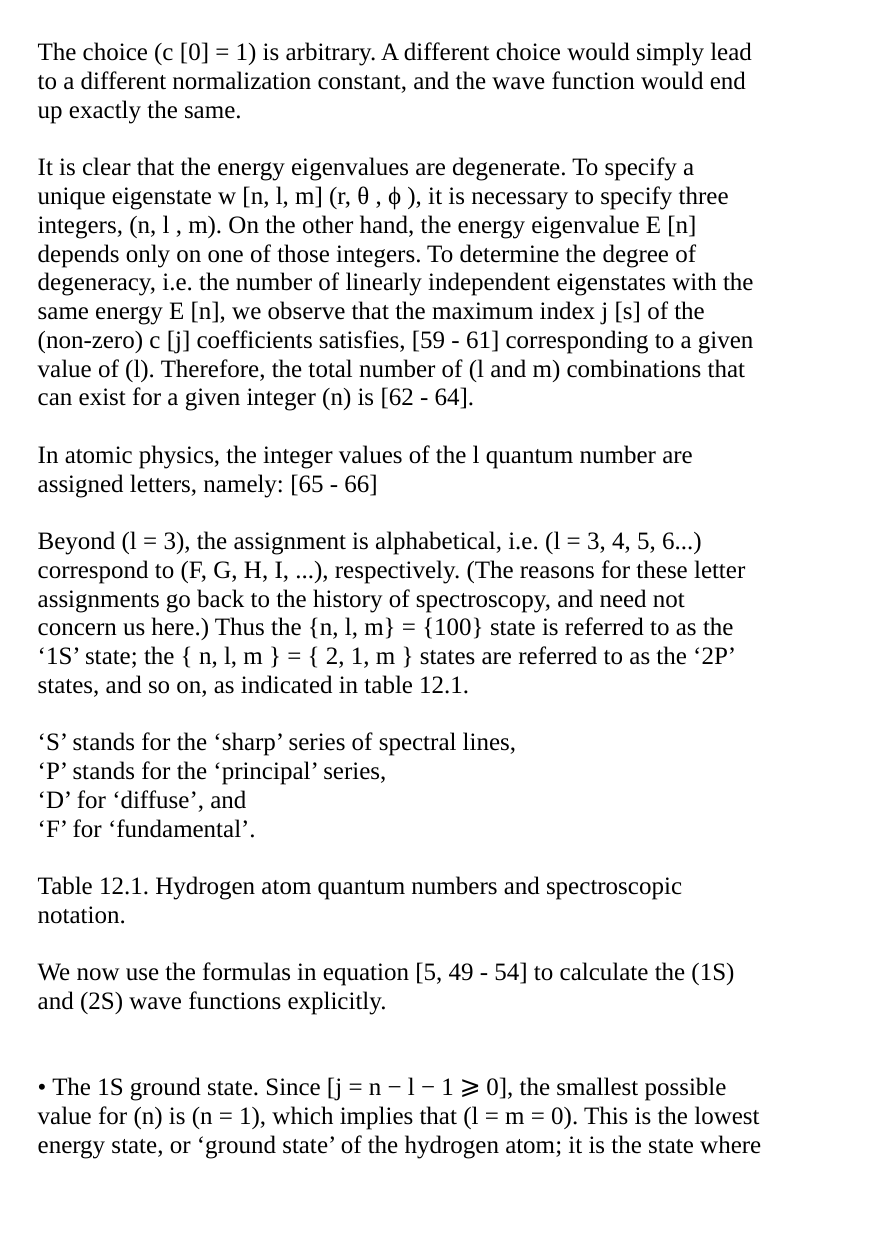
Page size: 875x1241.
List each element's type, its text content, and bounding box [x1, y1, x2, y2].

text We now use the formulas in equation [5, 49 - 54] to calculate the (1S) and (2S) wave functions explicitly. [37, 957, 762, 1015]
text ‘F’ for ‘fundamental’. [37, 814, 762, 842]
text In atomic physics, the integer values of the l quantum number are assigned letters, namely: [65 - 66] [37, 440, 762, 497]
text The choice (c [0] = 1) is arbitrary. A different choice would simply lead to a different normalization constant, and the wave function would end up exactly the same. [37, 37, 762, 124]
text ‘S’ stands for the ‘sharp’ series of spectral lines, [37, 727, 762, 756]
text It is clear that the energy eigenvalues are degenerate. To specify a unique eigenstate w [n, l, m] (r, θ , ϕ ), it is necessary to specify three integers, (n, l , m). On the other hand, the energy eigenvalue E [n] depends only on one of those integers. To determine the degree of degeneracy, i.e. the number of linearly independent eigenstates with the same energy E [n], we observe that the maximum index j [s] of the (non-zero) c [j] coefficients satisfies, [59 - 61] corresponding to a given value of (l). Therefore, the total number of (l and m) combinations that can exist for a given integer (n) is [62 - 64]. [37, 152, 762, 411]
text Beyond (l = 3), the assignment is alphabetical, i.e. (l = 3, 4, 5, 6...) correspond to (F, G, H, I, ...), respectively. (The reasons for these letter assignments go back to the history of spectroscopy, and need not concern us here.) Thus the {n, l, m} = {100} state is referred to as the ‘1S’ state; the { n, l, m } = { 2, 1, m } states are referred to as the ‘2P’ states, and so on, as indicated in table 12.1. [37, 526, 762, 699]
text Table 12.1. Hydrogen atom quantum numbers and spectroscopic notation. [37, 871, 762, 929]
text • The 1S ground state. Since [j = n − l − 1 ⩾ 0], the smallest possible value for (n) is (n = 1), which implies that (l = m = 0). This is the lowest energy state, or ‘ground state’ of the hydrogen atom; it is the state where [37, 1072, 762, 1159]
text ‘D’ for ‘diffuse’, and [37, 785, 762, 814]
text ‘P’ stands for the ‘principal’ series, [37, 756, 762, 785]
